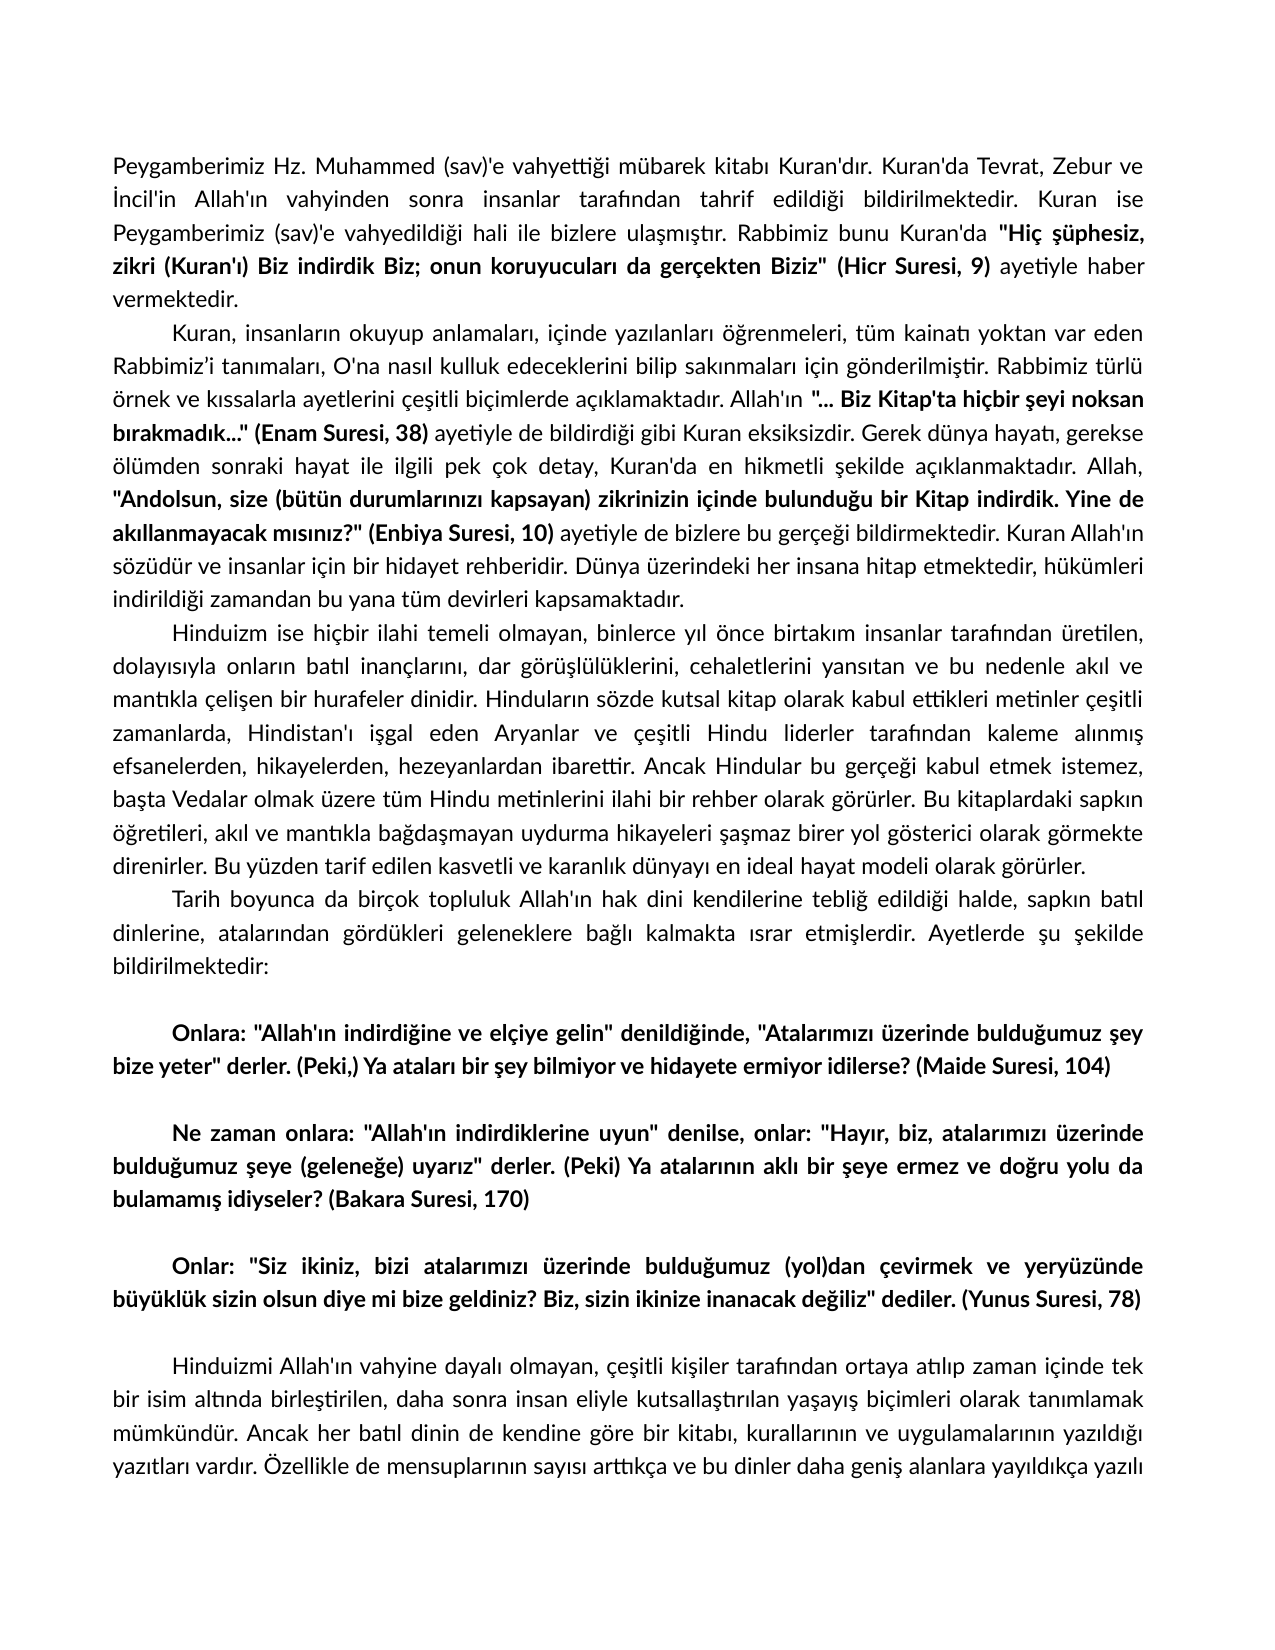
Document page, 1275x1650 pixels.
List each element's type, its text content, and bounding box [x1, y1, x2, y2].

text Peygamberimiz Hz. Muhammed (sav)'e vahyettiği mübarek kitabı Kuran'dır. Kuran'da Tevrat, Zebur ve İncil'in Allah'ın vahyinden sonra insanlar tarafından tahrif edildiği bildirilmektedir. Kuran ise Peygamberimiz (sav)'e vahyedildiği hali ile bizlere ulaşmıştır. Rabbimiz bunu Kuran'da "Hiç şüphesiz, zikri (Kuran'ı) Biz indirdik Biz; onun koruyucuları da gerçekten Biziz" (Hicr Suresi, 9) ayetiyle haber vermektedir. [112, 148, 1145, 314]
text Kuran, insanların okuyup anlamaları, içinde yazılanları öğrenmeleri, tüm kainatı yoktan var eden Rabbimiz’i tanımaları, O'na nasıl kulluk edeceklerini bilip sakınmaları için gönderilmiştir. Rabbimiz türlü örnek ve kıssalarla ayetlerini çeşitli biçimlerde açıklamaktadır. Allah'ın "... Biz Kitap'ta hiçbir şeyi noksan bırakmadık..." (Enam Suresi, 38) ayetiyle de bildirdiği gibi Kuran eksiksizdir. Gerek dünya hayatı, gerekse ölümden sonraki hayat ile ilgili pek çok detay, Kuran'da en hikmetli şekilde açıklanmaktadır. Allah, "Andolsun, size (bütün durumlarınızı kapsayan) zikrinizin içinde bulunduğu bir Kitap indirdik. Yine de akıllanmayacak mısınız?" (Enbiya Suresi, 10) ayetiyle de bizlere bu gerçeği bildirmektedir. Kuran Allah'ın sözüdür ve insanlar için bir hidayet rehberidir. Dünya üzerindeki her insana hitap etmektedir, hükümleri indirildiği zamandan bu yana tüm devirleri kapsamaktadır. [112, 314, 1145, 614]
text Hinduizmi Allah'ın vahyine dayalı olmayan, çeşitli kişiler tarafından ortaya atılıp zaman içinde tek bir isim altında birleştirilen, daha sonra insan eliyle kutsallaştırılan yaşayış biçimleri olarak tanımlamak mümkündür. Ancak her batıl dinin de kendine göre bir kitabı, kurallarının ve uygulamalarının yazıldığı yazıtları vardır. Özellikle de mensuplarının sayısı arttıkça ve bu dinler daha geniş alanlara yayıldıkça yazılı [112, 1348, 1145, 1481]
text Onlar: "Siz ikiniz, bizi atalarımızı üzerinde bulduğumuz (yol)dan çevirmek ve yeryüzünde büyüklük sizin olsun diye mi bize geldiniz? Biz, sizin ikinize inanacak değiliz" dediler. (Yunus Suresi, 78) [112, 1248, 1145, 1314]
text Hinduizm ise hiçbir ilahi temeli olmayan, binlerce yıl önce birtakım insanlar tarafından üretilen, dolayısıyla onların batıl inançlarını, dar görüşlülüklerini, cehaletlerini yansıtan ve bu nedenle akıl ve mantıkla çelişen bir hurafeler dinidir. Hinduların sözde kutsal kitap olarak kabul ettikleri metinler çeşitli zamanlarda, Hindistan'ı işgal eden Aryanlar ve çeşitli Hindu liderler tarafından kaleme alınmış efsanelerden, hikayelerden, hezeyanlardan ibarettir. Ancak Hindular bu gerçeği kabul etmek istemez, başta Vedalar olmak üzere tüm Hindu metinlerini ilahi bir rehber olarak görürler. Bu kitaplardaki sapkın öğretileri, akıl ve mantıkla bağdaşmayan uydurma hikayeleri şaşmaz birer yol gösterici olarak görmekte direnirler. Bu yüzden tarif edilen kasvetli ve karanlık dünyayı en ideal hayat modeli olarak görürler. [112, 614, 1145, 881]
text Onlara: "Allah'ın indirdiğine ve elçiye gelin" denildiğinde, "Atalarımızı üzerinde bulduğumuz şey bize yeter" derler. (Peki,) Ya ataları bir şey bilmiyor ve hidayete ermiyor idilerse? (Maide Suresi, 104) [112, 1014, 1145, 1081]
text Ne zaman onlara: "Allah'ın indirdiklerine uyun" denilse, onlar: "Hayır, biz, atalarımızı üzerinde bulduğumuz şeye (geleneğe) uyarız" derler. (Peki) Ya atalarının aklı bir şeye ermez ve doğru yolu da bulamamış idiyseler? (Bakara Suresi, 170) [112, 1114, 1145, 1214]
text Tarih boyunca da birçok topluluk Allah'ın hak dini kendilerine tebliğ edildiği halde, sapkın batıl dinlerine, atalarından gördükleri geleneklere bağlı kalmakta ısrar etmişlerdir. Ayetlerde şu şekilde bildirilmektedir: [112, 881, 1145, 981]
